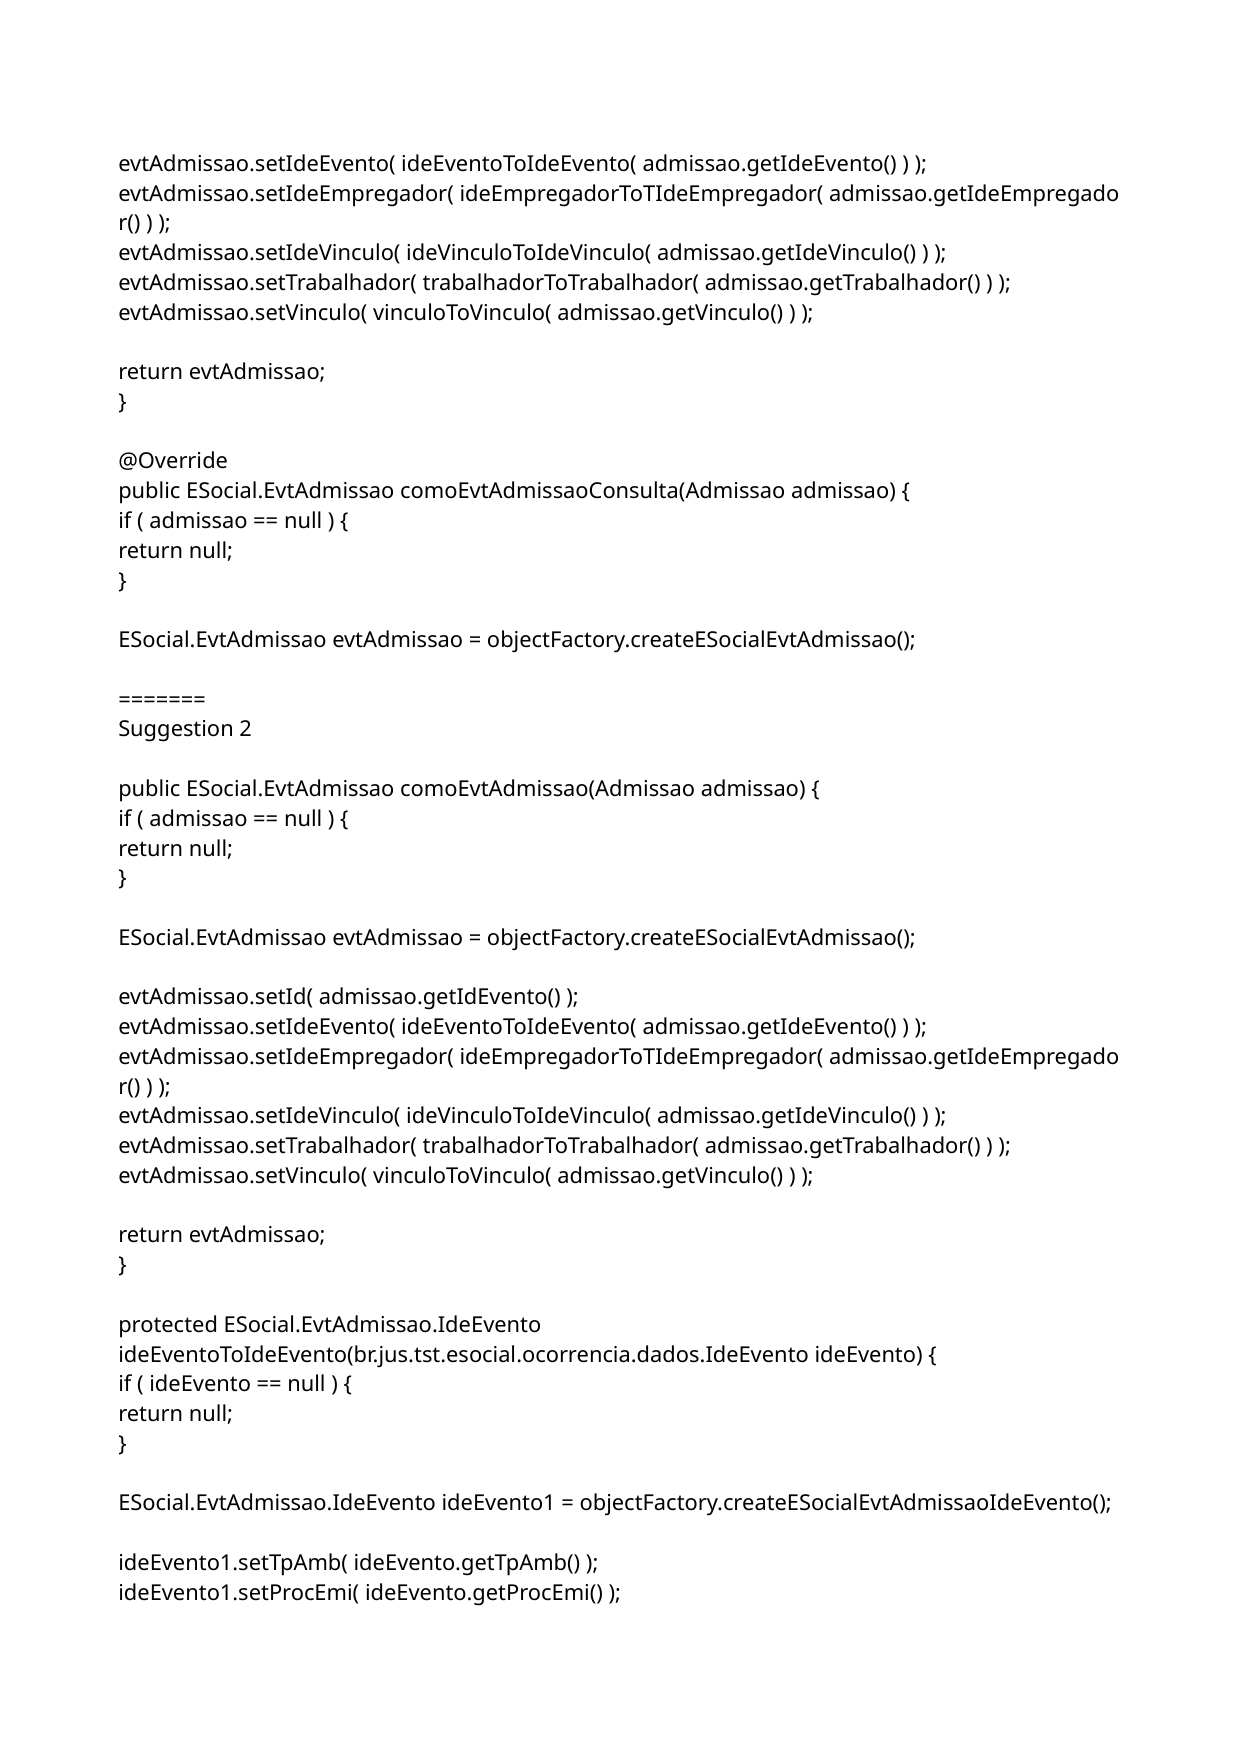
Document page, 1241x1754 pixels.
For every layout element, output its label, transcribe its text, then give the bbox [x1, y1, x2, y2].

text if ( admissao == null ) { [118, 803, 1122, 832]
text evtAdmissao.setIdeEvento( ideEventoToIdeEvento( admissao.getIdeEvento() ) ); [118, 1011, 1122, 1041]
text @Override [118, 446, 1122, 475]
text if ( ideEvento == null ) { [118, 1368, 1122, 1398]
text return null; [118, 1398, 1122, 1428]
text evtAdmissao.setVinculo( vinculoToVinculo( admissao.getVinculo() ) ); [118, 1160, 1122, 1190]
text } [118, 565, 1122, 594]
text return null; [118, 535, 1122, 565]
text evtAdmissao.setTrabalhador( trabalhadorToTrabalhador( admissao.getTrabalhador() ) ); [118, 267, 1122, 297]
text public ESocial.EvtAdmissao comoEvtAdmissao(Admissao admissao) { [118, 773, 1122, 803]
text } [118, 1249, 1122, 1279]
text return evtAdmissao; [118, 1219, 1122, 1249]
text Suggestion 2 [118, 713, 1122, 743]
text } [118, 862, 1122, 892]
text evtAdmissao.setVinculo( vinculoToVinculo( admissao.getVinculo() ) ); [118, 297, 1122, 327]
text evtAdmissao.setTrabalhador( trabalhadorToTrabalhador( admissao.getTrabalhador() ) ); [118, 1130, 1122, 1160]
text evtAdmissao.setId( admissao.getIdEvento() ); [118, 981, 1122, 1011]
text ======= [118, 684, 1122, 713]
text } [118, 386, 1122, 416]
text ideEvento1.setTpAmb( ideEvento.getTpAmb() ); [118, 1547, 1122, 1577]
text ESocial.EvtAdmissao evtAdmissao = objectFactory.createESocialEvtAdmissao(); [118, 624, 1122, 654]
text } [118, 1428, 1122, 1458]
text ESocial.EvtAdmissao.IdeEvento ideEvento1 = objectFactory.createESocialEvtAdmissaoIdeEvento(); [118, 1487, 1122, 1517]
text protected ESocial.EvtAdmissao.IdeEvento ideEventoToIdeEvento(br.jus.tst.esocial.ocorrencia.dados.IdeEvento ideEvento) { [118, 1309, 1122, 1368]
text evtAdmissao.setIdeEvento( ideEventoToIdeEvento( admissao.getIdeEvento() ) ); [118, 148, 1122, 178]
text ESocial.EvtAdmissao evtAdmissao = objectFactory.createESocialEvtAdmissao(); [118, 922, 1122, 952]
text evtAdmissao.setIdeEmpregador( ideEmpregadorToTIdeEmpregador( admissao.getIdeEmpregador() ) ); [118, 178, 1122, 237]
text evtAdmissao.setIdeVinculo( ideVinculoToIdeVinculo( admissao.getIdeVinculo() ) ); [118, 237, 1122, 267]
text return null; [118, 832, 1122, 862]
text evtAdmissao.setIdeVinculo( ideVinculoToIdeVinculo( admissao.getIdeVinculo() ) ); [118, 1100, 1122, 1130]
text return evtAdmissao; [118, 356, 1122, 386]
text ideEvento1.setProcEmi( ideEvento.getProcEmi() ); [118, 1577, 1122, 1606]
text if ( admissao == null ) { [118, 505, 1122, 535]
text public ESocial.EvtAdmissao comoEvtAdmissaoConsulta(Admissao admissao) { [118, 475, 1122, 505]
text evtAdmissao.setIdeEmpregador( ideEmpregadorToTIdeEmpregador( admissao.getIdeEmpregador() ) ); [118, 1041, 1122, 1100]
